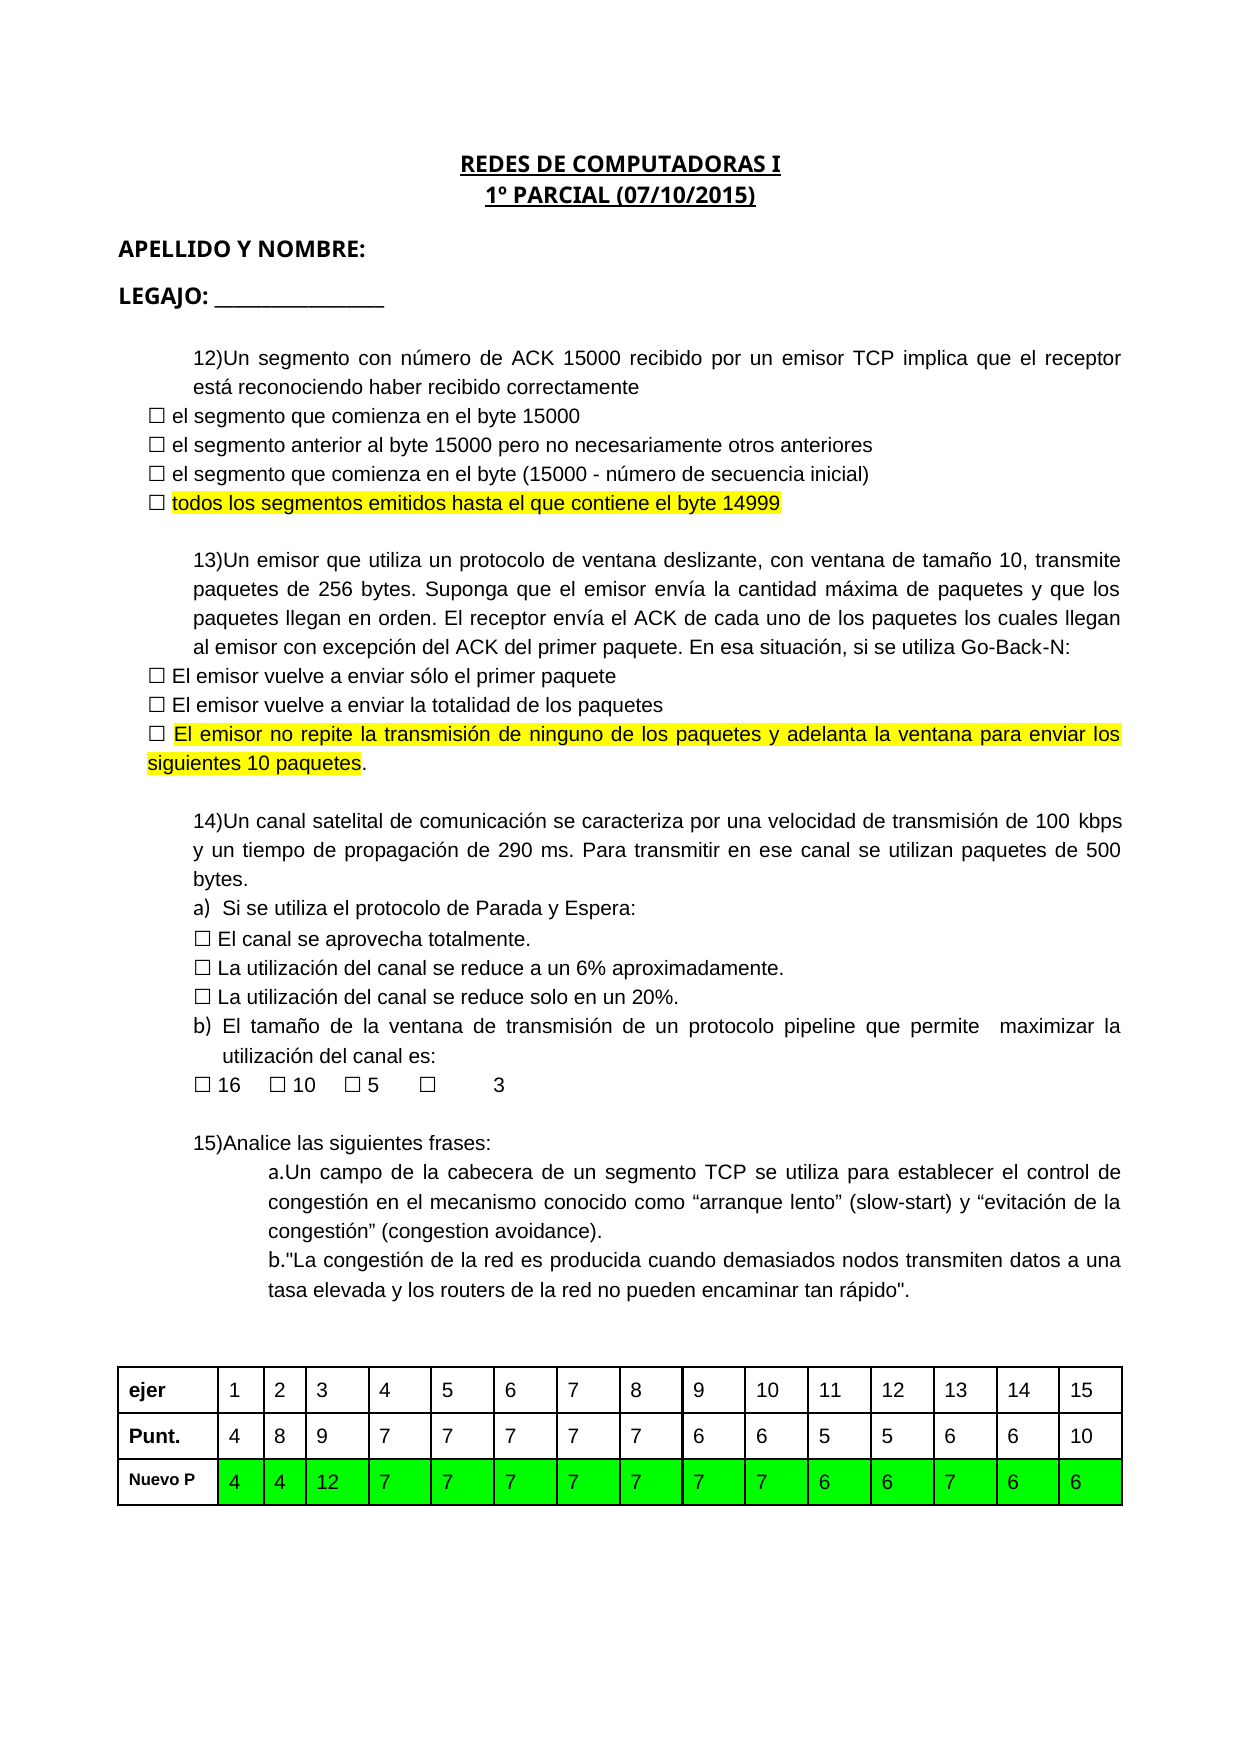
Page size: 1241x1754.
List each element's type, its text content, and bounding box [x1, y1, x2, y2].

table_cell 7 [432, 1460, 493, 1504]
table_header 4 [370, 1368, 430, 1412]
text ☐ La utilización del canal se reduce a un 6% aproximadamente. [193, 956, 1122, 979]
table_cell 7 [495, 1460, 556, 1504]
table_header 2 [265, 1368, 305, 1412]
list "La congestión de la red es producida cuando demasiados nodos transmiten datos a una tasa elevada y los routers de la red no pueden encaminar tan rápido". [155, 1248, 1122, 1302]
table_header ejer [119, 1368, 217, 1412]
text ☐ todos los segmentos emitidos hasta el que contiene el byte 14999 [147, 491, 1122, 514]
table_cell 4 [219, 1460, 263, 1504]
table_cell Punt. [119, 1414, 217, 1458]
table_header 14 [998, 1368, 1058, 1412]
table_cell 7 [746, 1460, 807, 1504]
table_cell 12 [307, 1460, 368, 1504]
text ☐ El emisor vuelve a enviar sólo el primer paquete [147, 665, 1122, 688]
table_cell 7 [558, 1460, 619, 1504]
table_cell 7 [935, 1460, 996, 1504]
text ☐ el segmento anterior al byte 15000 pero no necesariamente otros anteriores [147, 433, 1122, 456]
text ☐ el segmento que comienza en el byte 15000 [147, 404, 1122, 427]
table_cell 4 [265, 1460, 305, 1504]
list Un segmento con número de ACK 15000 recibido por un emisor TCP implica que el receptor está reconociendo haber recibido correctamente [155, 346, 1122, 398]
table_header 8 [621, 1368, 681, 1412]
table_cell 10 [1060, 1414, 1121, 1458]
table_cell 7 [370, 1460, 430, 1504]
table_cell 4 [219, 1414, 263, 1458]
table_cell 6 [872, 1460, 933, 1504]
table_header 10 [746, 1368, 807, 1412]
text ☐ El emisor vuelve a enviar la totalidad de los paquetes [147, 694, 1122, 717]
text ☐ el segmento que comienza en el byte (15000 - número de secuencia inicial) [147, 462, 1122, 485]
table_cell 5 [872, 1414, 933, 1458]
text ☐ El canal se aprovecha totalmente. [193, 927, 1122, 951]
table_cell 6 [998, 1460, 1058, 1504]
list Un campo de la cabecera de un segmento TCP se utiliza para establecer el control de congestión en el mecanismo conocido como “arranque lento” (slow-start) y “evitación de la congestión” (congestion avoidance). [155, 1160, 1122, 1243]
table_cell 6 [809, 1460, 870, 1504]
table_header 7 [558, 1368, 619, 1412]
list Analice las siguientes frases: [155, 1131, 1122, 1154]
table_cell 7 [621, 1414, 681, 1458]
table_cell 7 [621, 1460, 681, 1504]
table_header 15 [1060, 1368, 1121, 1412]
list Un canal satelital de comunicación se caracteriza por una velocidad de transmisión de 100 kbps y un tiempo de propagación de 290 ms. Para transmitir en ese canal se utilizan paquetes de 500 bytes. [155, 810, 1122, 891]
table_header 1 [219, 1368, 263, 1412]
table_cell 8 [265, 1414, 305, 1458]
table_header 11 [809, 1368, 870, 1412]
table_header 9 [684, 1368, 744, 1412]
table_cell 7 [432, 1414, 493, 1458]
table_cell 6 [998, 1414, 1058, 1458]
table_cell 5 [809, 1414, 870, 1458]
table_cell 7 [370, 1414, 430, 1458]
table_cell 6 [684, 1414, 744, 1458]
table_header 5 [432, 1368, 493, 1412]
table_cell 7 [495, 1414, 556, 1458]
list Si se utiliza el protocolo de Parada y Espera: [193, 897, 1122, 921]
table_cell 7 [684, 1460, 744, 1504]
table_cell 7 [558, 1414, 619, 1458]
table_cell Nuevo P [119, 1460, 217, 1504]
text ☐ 16 ☐ 10 ☐ 5 ☐ 3 [193, 1073, 1122, 1097]
table_header 3 [307, 1368, 368, 1412]
text ☐ La utilización del canal se reduce solo en un 20%. [193, 985, 1122, 1008]
table_header 13 [935, 1368, 996, 1412]
table_header 12 [872, 1368, 933, 1412]
list Un emisor que utiliza un protocolo de ventana deslizante, con ventana de tamaño 10, transmite paquetes de 256 bytes. Suponga que el emisor envía la cantidad máxima de paquetes y que los paquetes llegan en orden. El receptor envía el ACK de cada uno de los paquetes los cuales llegan al emisor con excepción del ACK del primer paquete. En esa situación, si se utiliza Go-Back-N: [155, 549, 1122, 659]
table_cell 6 [1060, 1460, 1121, 1504]
text ☐ El emisor no repite la transmisión de ninguno de los paquetes y adelanta la ventana para enviar los siguientes 10 paquetes. [147, 723, 1122, 775]
table_cell 6 [935, 1414, 996, 1458]
list El tamaño de la ventana de transmisión de un protocolo pipeline que permite maximizar la utilización del canal es: [193, 1014, 1122, 1068]
table_cell 9 [307, 1414, 368, 1458]
table_header 6 [495, 1368, 556, 1412]
table_cell 6 [746, 1414, 807, 1458]
